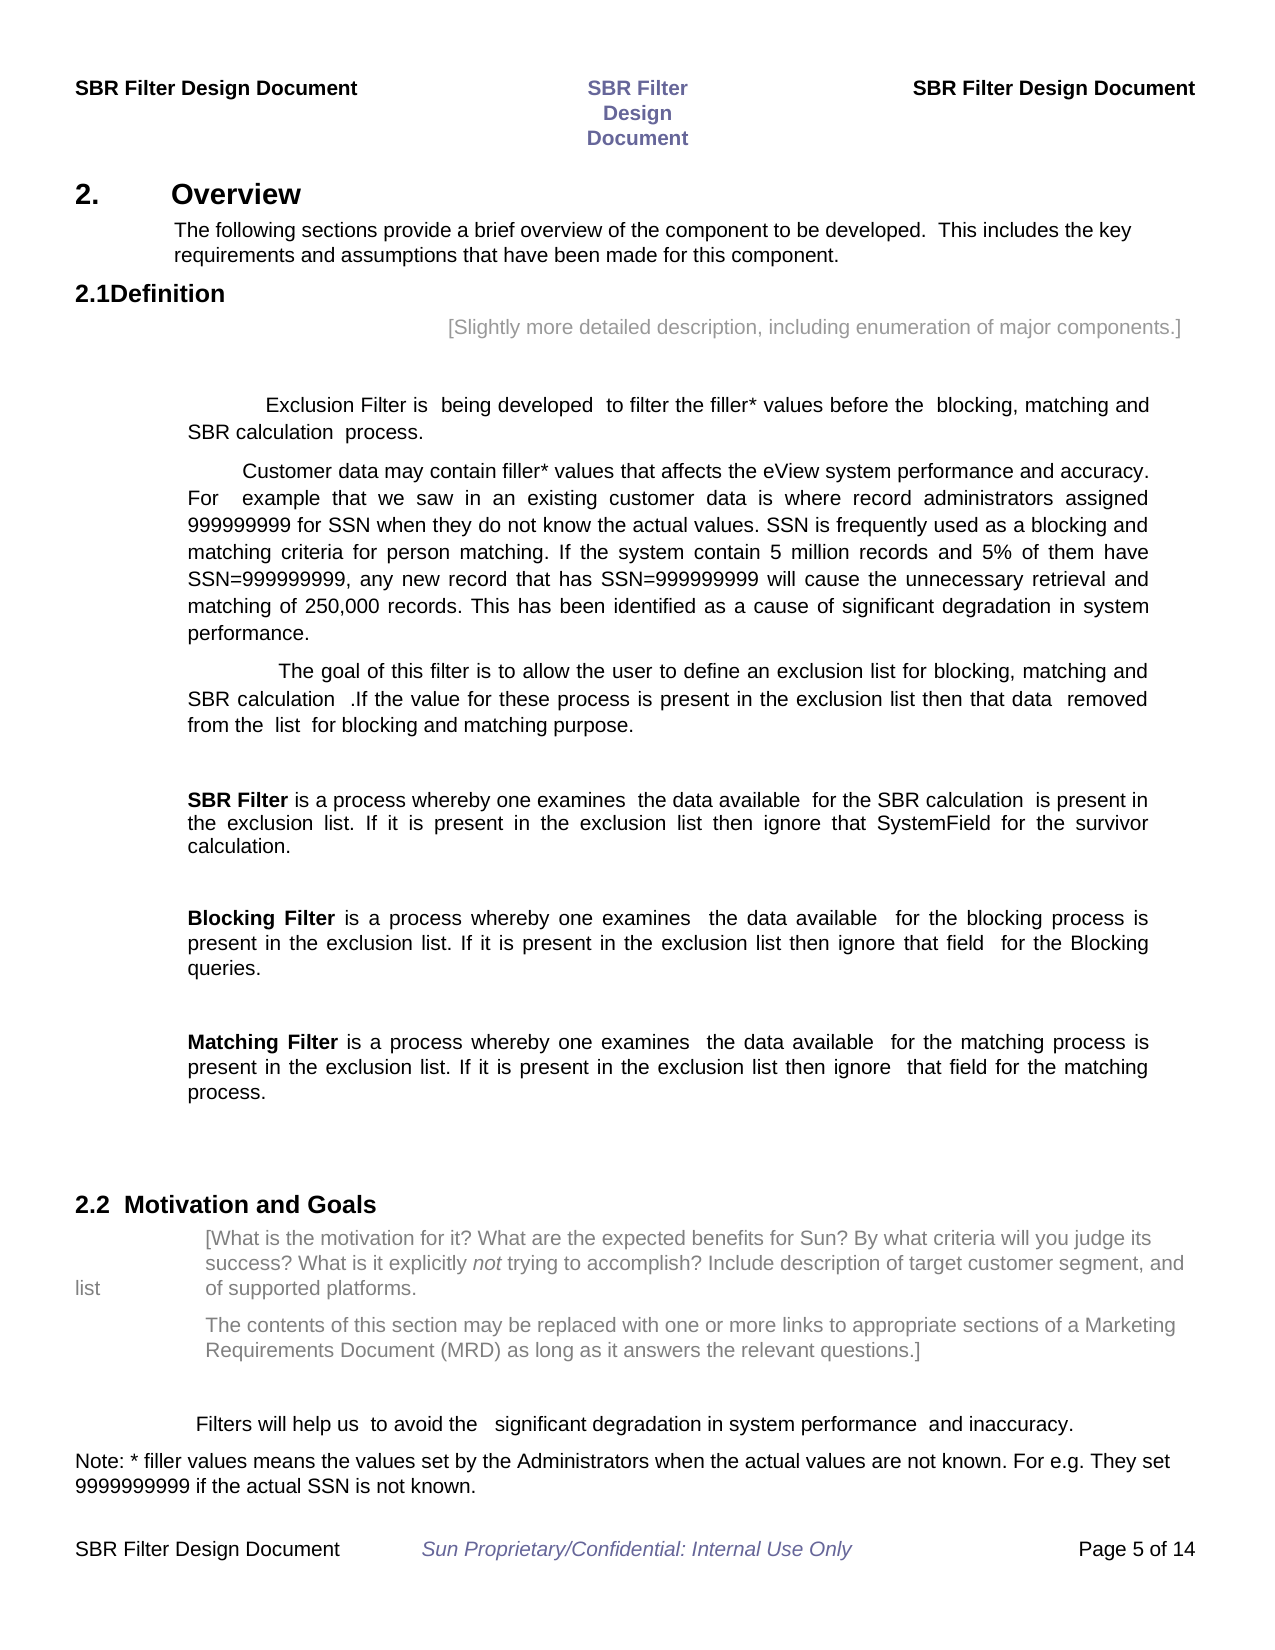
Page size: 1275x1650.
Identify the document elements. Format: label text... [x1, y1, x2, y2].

subtitle Motivation and Goals [75, 1191, 1200, 1219]
text Blocking Filter is a process whereby one examines the data available for the blocking process is present in the exclusion list. If it is present in the exclusion list then ignore that field for the Blocking queries. [187, 905, 1150, 980]
text Matching Filter is a process whereby one examines the data available for the matching process is present in the exclusion list. If it is present in the exclusion list then ignore that field for the matching process. [187, 1029, 1150, 1104]
text Customer data may contain filler* values that affects the eView system performance and accuracy. For example that we saw in an existing customer data is where record administrators assigned 999999999 for SSN when they do not know the actual values. SSN is frequently used as a blocking and matching criteria for person matching. If the system contain 5 million records and 5% of them have SSN=999999999, any new record that has SSN=999999999 will cause the unnecessary retrieval and matching of 250,000 records. This has been identified as a cause of significant degradation in system performance. [187, 456, 1150, 644]
subtitle Overview [75, 178, 1200, 211]
text SBR Filter is a process whereby one examines the data available for the SBR calculation is present in the exclusion list. If it is present in the exclusion list then ignore that SystemField for the survivor calculation. [187, 788, 1150, 858]
text The contents of this section may be replaced with one or more links to appropriate sections of a Marketing Requirements Document (MRD) as long as it answers the relevant questions.] [75, 1312, 1200, 1362]
text Exclusion Filter is being developed to filter the filler* values before the blocking, matching and SBR calculation process. [187, 390, 1150, 444]
text [Slightly more detailed description, including enumeration of major components.] [187, 314, 1200, 339]
text The following sections provide a brief overview of the component to be developed. This includes the key requirements and assumptions that have been made for this component. [174, 217, 1200, 267]
text [What is the motivation for it? What are the expected benefits for Sun? By what criteria will you judge its success? What is it explicitly not trying to accomplish? Include description of target customer segment, and list of supported platforms. [75, 1225, 1200, 1300]
subtitle Definition [75, 279, 1200, 307]
text Note: * filler values means the values set by the Administrators when the actual values are not known. For e.g. They set 9999999999 if the actual SSN is not known. [75, 1448, 1200, 1498]
text The goal of this filter is to allow the user to define an exclusion list for blocking, matching and SBR calculation .If the value for these process is present in the exclusion list then that data removed from the list for blocking and matching purpose. [187, 656, 1150, 737]
text Filters will help us to avoid the significant degradation in system performance and inaccuracy. [75, 1411, 1200, 1436]
